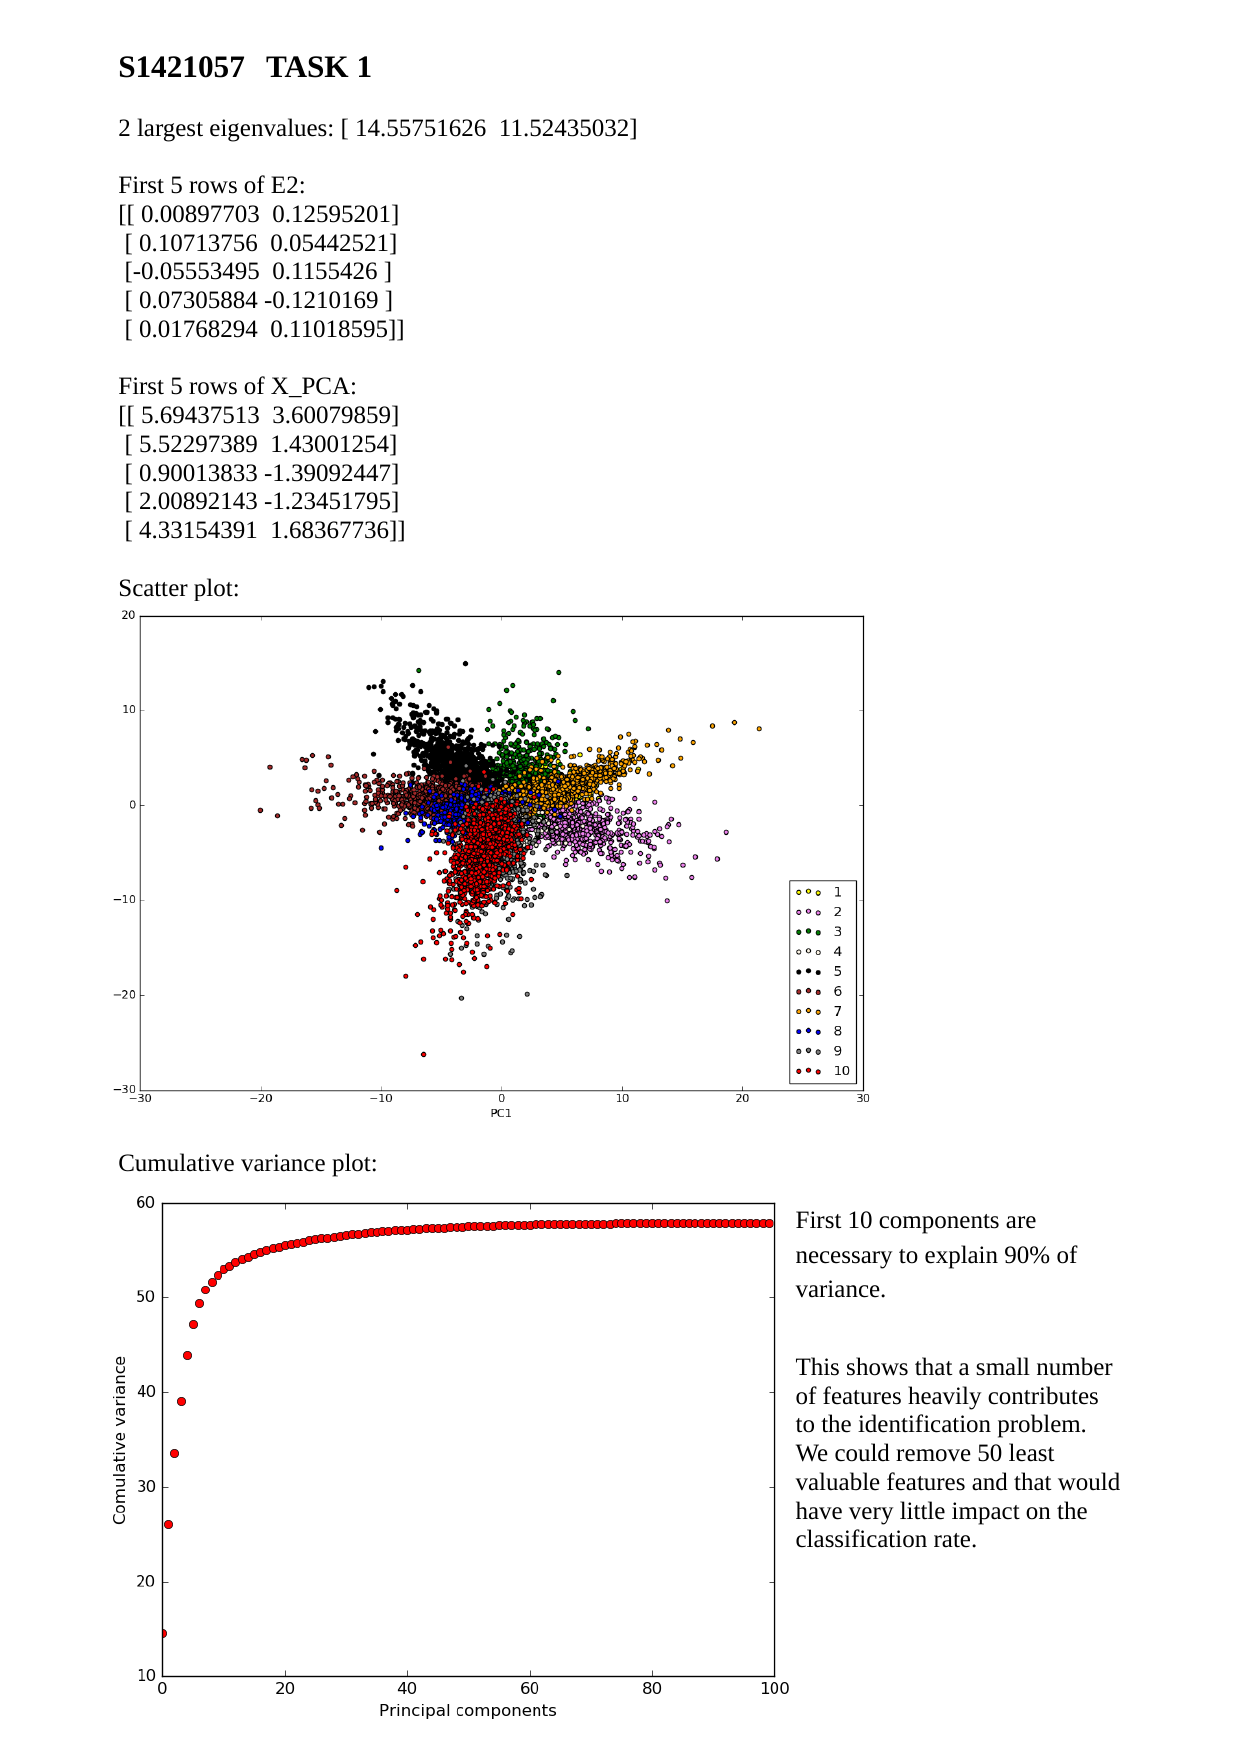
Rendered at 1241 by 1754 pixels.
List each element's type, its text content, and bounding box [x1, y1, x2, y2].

text [ 0.10713756 0.05442521] [118, 228, 1122, 256]
text [ 5.52297389 1.43001254] [118, 429, 1122, 458]
text [[ 0.00897703 0.12595201] [118, 199, 1122, 228]
text Cumulative variance plot: [118, 1148, 1122, 1176]
picture [106, 1188, 796, 1722]
text This shows that a small number of features heavily contributes to the identification problem. We could remove 50 least valuable features and that would have very little impact on the classification rate. [796, 1352, 1122, 1553]
text [ 0.90013833 -1.39092447] [118, 458, 1122, 486]
text Scatter plot: [118, 573, 1122, 601]
text S1421057 TASK 1 [118, 48, 1122, 84]
text [ 4.33154391 1.68367736]] [118, 515, 1122, 544]
text [ 0.01768294 0.11018595]] [118, 314, 1122, 343]
text [ 2.00892143 -1.23451795] [118, 486, 1122, 515]
text First 5 rows of E2: [118, 170, 1122, 199]
text First 10 components are necessary to explain 90% of variance. [796, 1205, 1122, 1303]
text [ 0.07305884 -0.1210169 ] [118, 285, 1122, 314]
text First 5 rows of X_PCA: [118, 343, 1122, 400]
text [-0.05553495 0.1155426 ] [118, 256, 1122, 285]
picture [108, 601, 882, 1125]
text 2 largest eigenvalues: [ 14.55751626 11.52435032] [118, 113, 1122, 141]
text [[ 5.69437513 3.60079859] [118, 400, 1122, 429]
